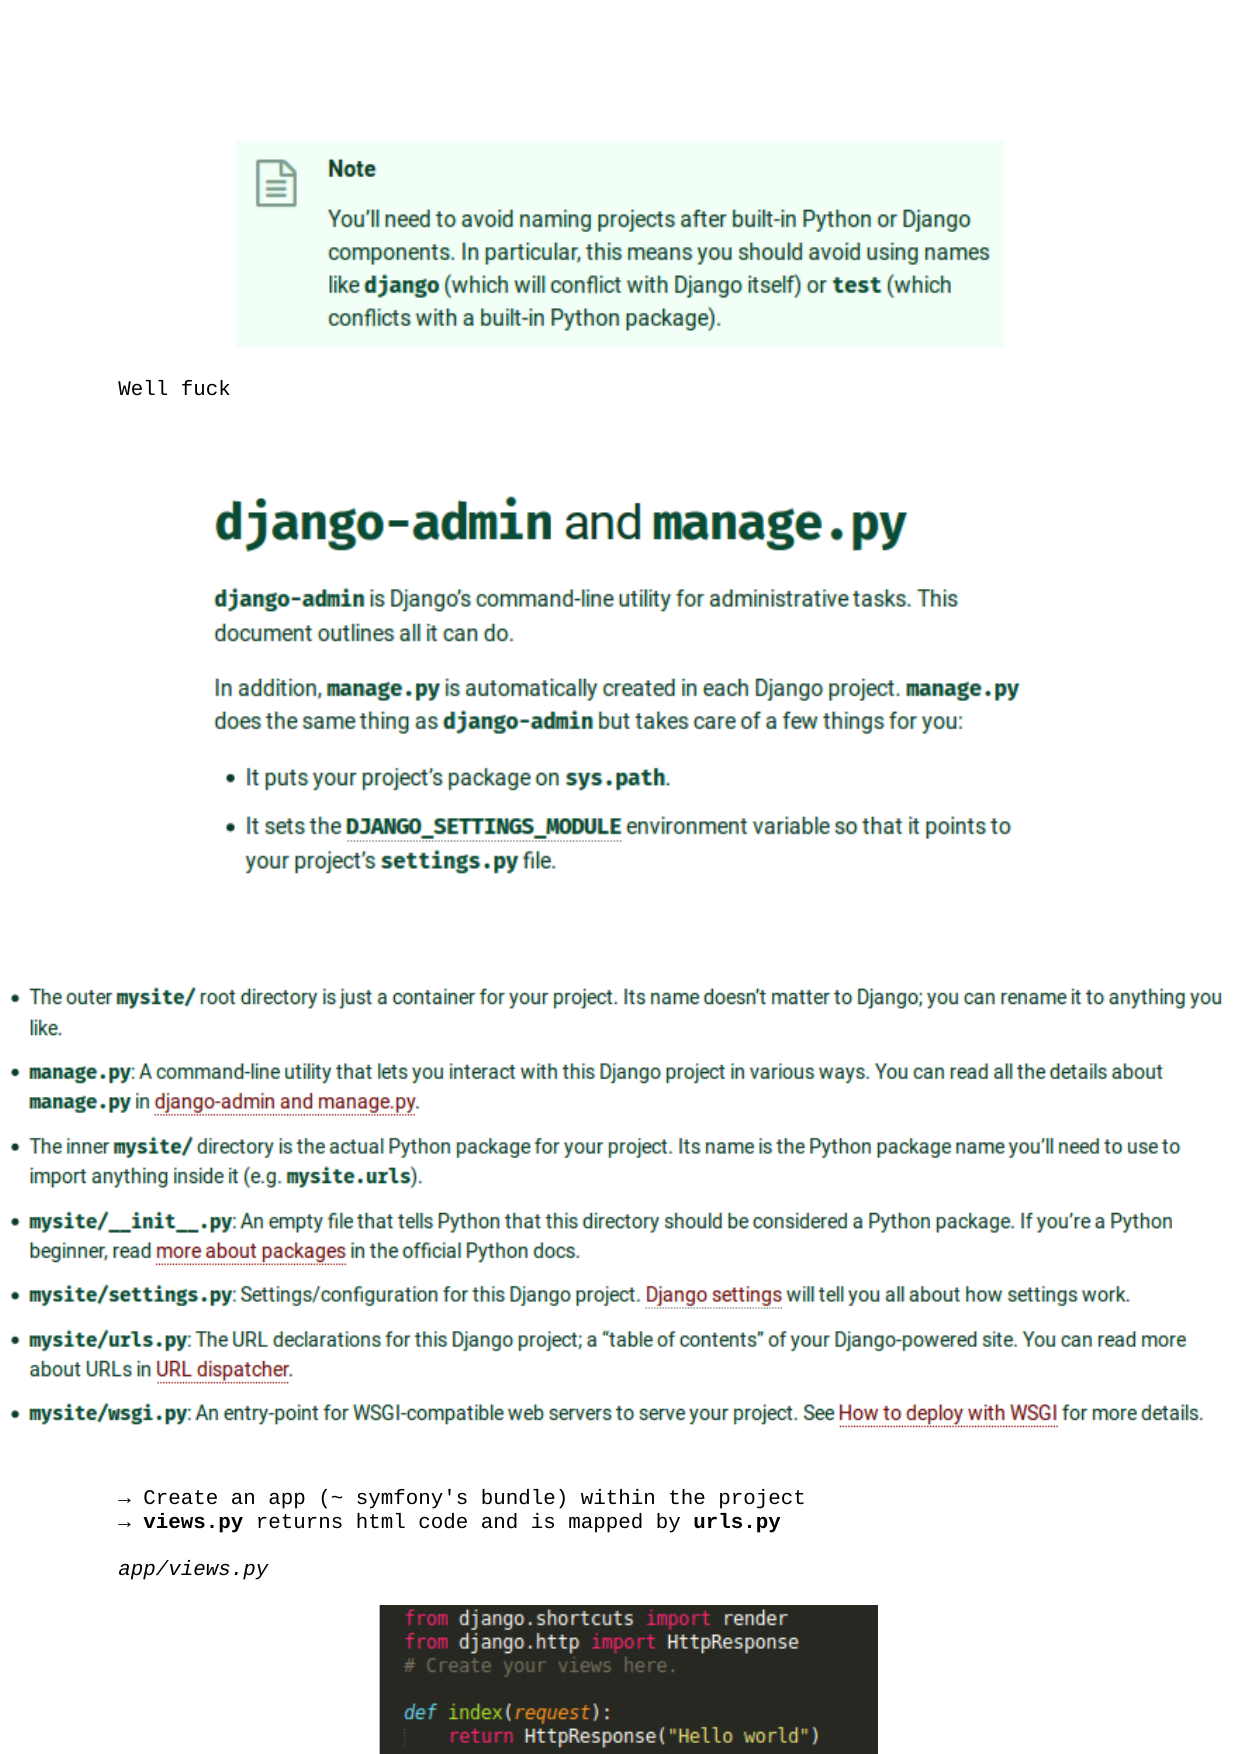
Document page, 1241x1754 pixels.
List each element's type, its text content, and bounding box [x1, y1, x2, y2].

picture [202, 472, 1038, 886]
text Well fuck [118, 378, 1122, 402]
picture [236, 141, 1004, 348]
text app/views.py [118, 1558, 1122, 1582]
text → views.py returns html code and is mapped by urls.py [118, 1511, 1122, 1534]
picture [0, 980, 1241, 1440]
picture [379, 1605, 878, 1754]
text → Create an app (~ symfony's bundle) within the project [118, 1487, 1122, 1511]
